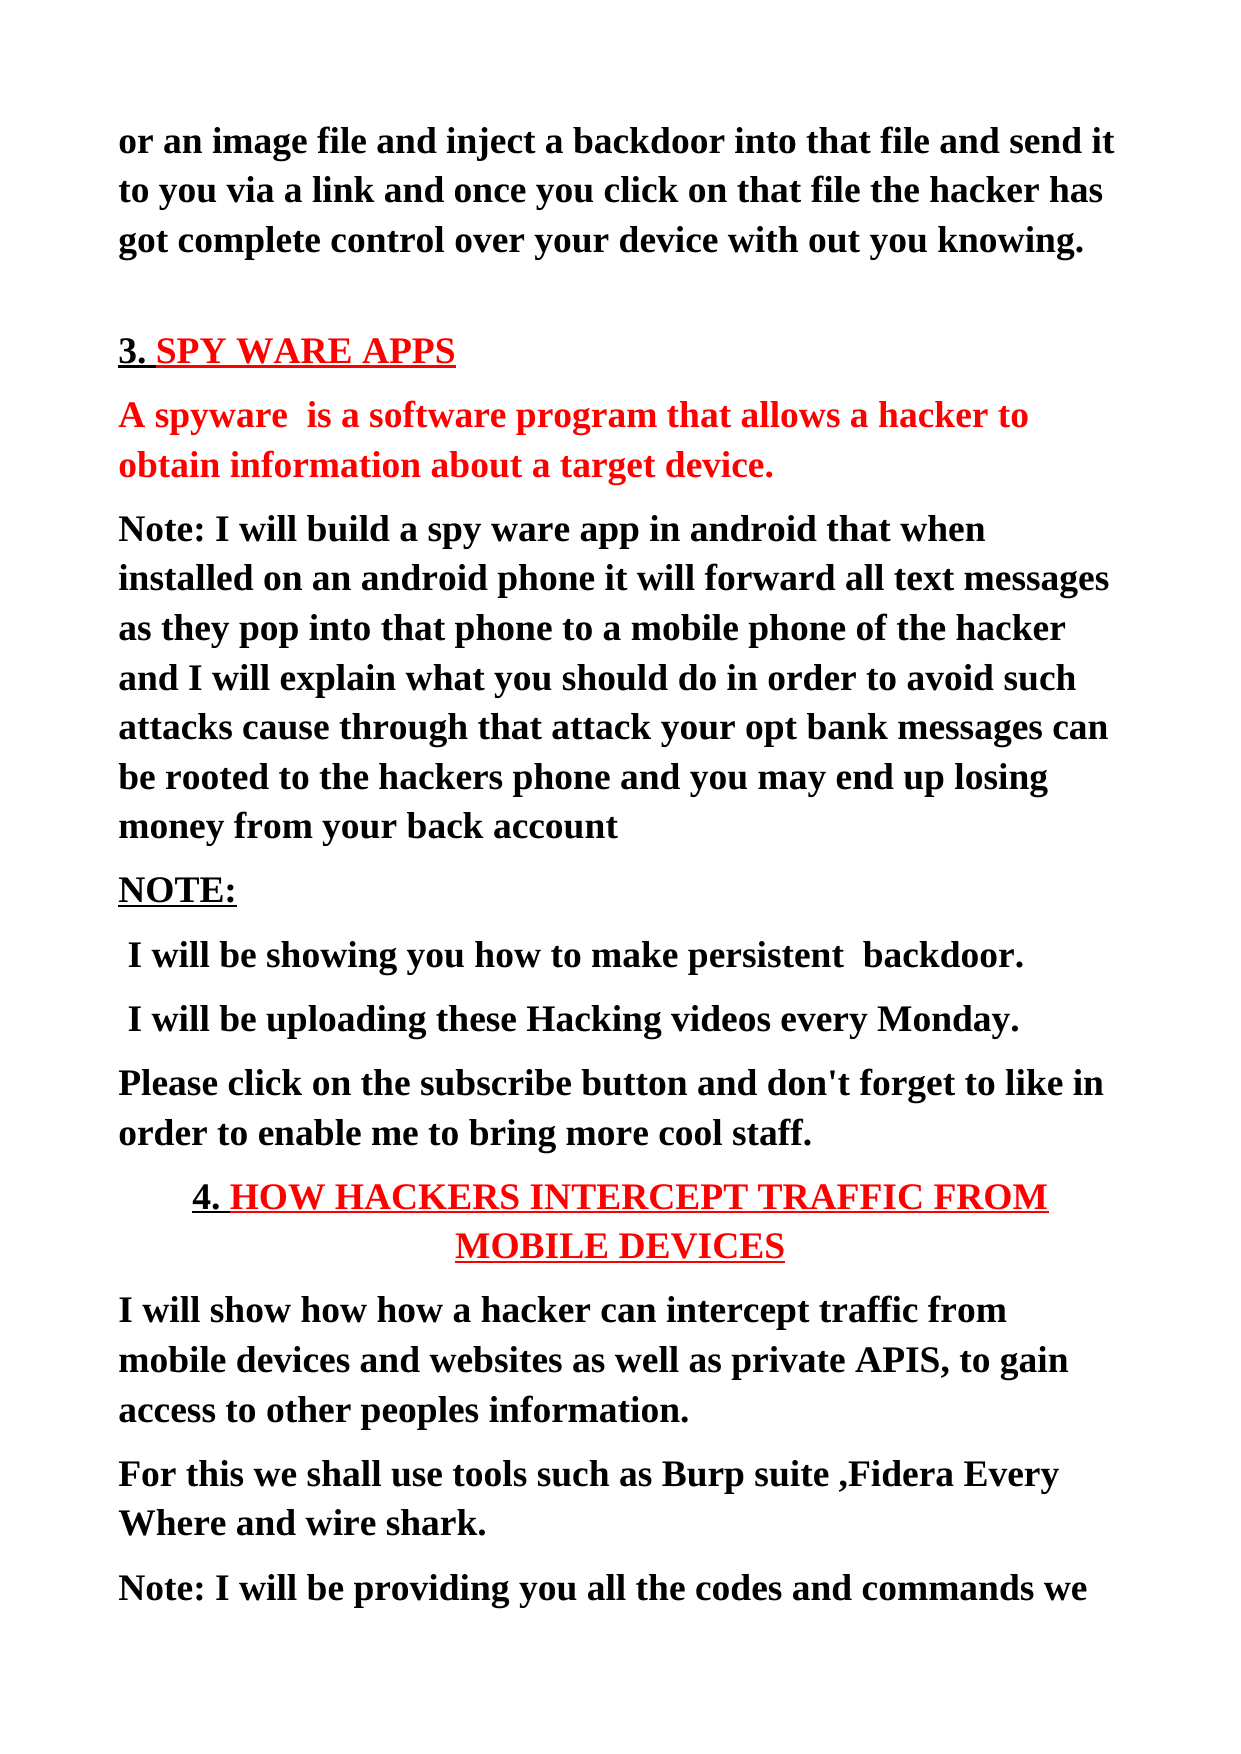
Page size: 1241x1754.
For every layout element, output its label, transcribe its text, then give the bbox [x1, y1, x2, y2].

text NOTE: [118, 868, 1122, 911]
text I will be uploading these Hacking videos every Monday. [118, 996, 1122, 1039]
text Please click on the subscribe button and don't forget to like in order to enable me to bring more cool staff. [118, 1060, 1122, 1153]
text I will be showing you how to make persistent backdoor. [118, 932, 1122, 975]
text or an image file and inject a backdoor into that file and send it to you via a link and once you click on that file the hacker has got complete control over your device with out you knowing. [118, 118, 1122, 260]
text Note: I will be providing you all the codes and commands we [118, 1565, 1122, 1608]
text Note: I will build a spy ware app in android that when installed on an android phone it will forward all text messages as they pop into that phone to a mobile phone of the hacker and I will explain what you should do in order to avoid such attacks cause through that attack your opt bank messages can be rooted to the hackers phone and you may end up losing money from your back account [118, 506, 1122, 847]
text 3. SPY WARE APPS [118, 328, 1122, 371]
text I will show how how a hacker can intercept traffic from mobile devices and websites as well as private APIS, to gain access to other peoples information. [118, 1288, 1122, 1430]
text A spyware is a software program that allows a hacker to obtain information about a target device. [118, 392, 1122, 485]
text For this we shall use tools such as Burp suite ,Fidera Every Where and wire shark. [118, 1451, 1122, 1544]
text 4. HOW HACKERS INTERCEPT TRAFFIC FROM MOBILE DEVICES [118, 1174, 1122, 1267]
